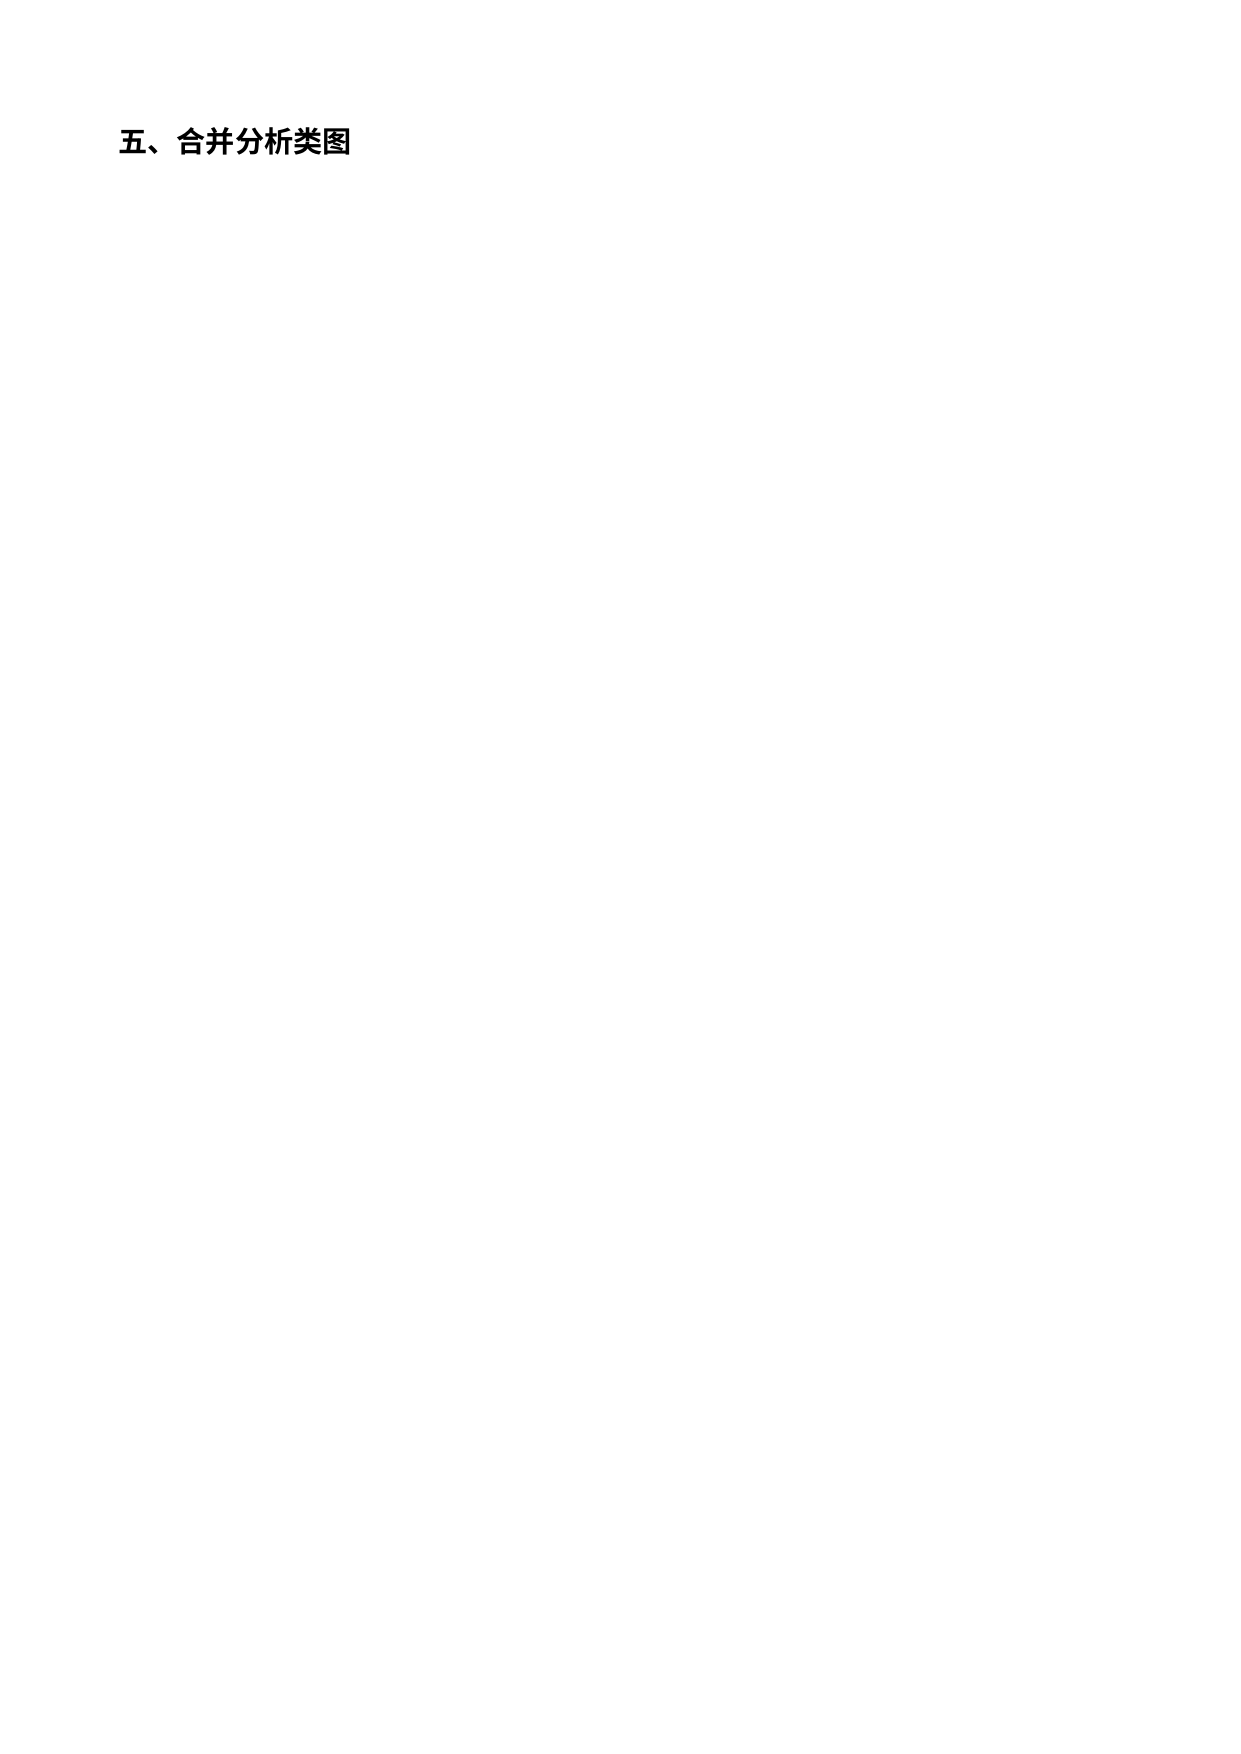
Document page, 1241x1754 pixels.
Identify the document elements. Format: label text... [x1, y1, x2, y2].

subtitle 五、合并分析类图 [118, 118, 1122, 160]
